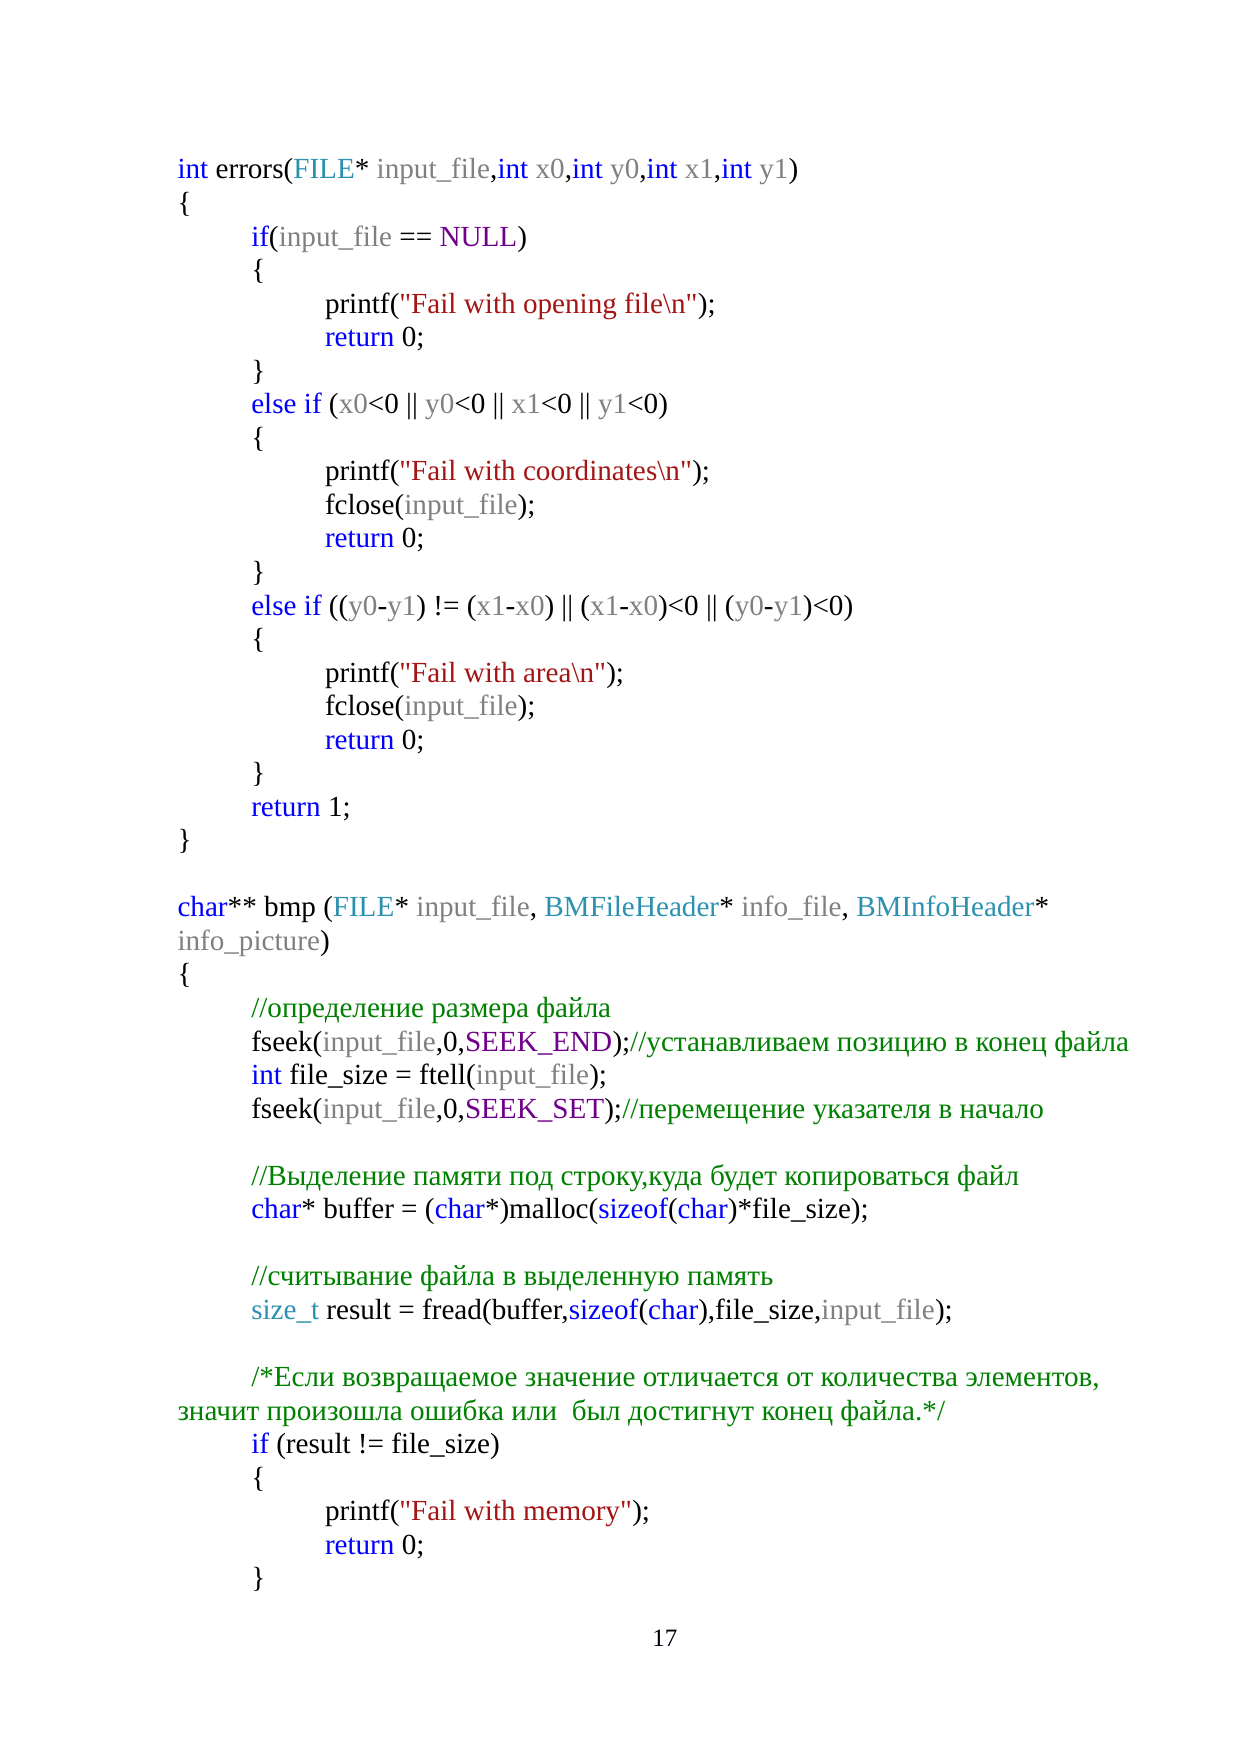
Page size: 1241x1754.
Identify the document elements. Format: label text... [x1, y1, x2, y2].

text return 0; [177, 1527, 1152, 1560]
text printf("Fail with area\n"); [177, 655, 1152, 688]
text } [177, 755, 1152, 789]
text { [177, 185, 1152, 219]
text return 0; [177, 319, 1152, 353]
text return 1; [177, 789, 1152, 822]
text { [177, 1460, 1152, 1493]
text size_t result = fread(buffer,sizeof(char),file_size,input_file); [177, 1292, 1152, 1326]
text { [177, 957, 1152, 990]
text else if ((y0-y1) != (x1-x0) || (x1-x0)<0 || (y0-y1)<0) [177, 588, 1152, 621]
text printf("Fail with memory"); [177, 1493, 1152, 1527]
text //считывание файла в выделенную память [177, 1258, 1152, 1292]
text int file_size = ftell(input_file); fseek(input_file,0,SEEK_SET);//перемещение указателя в начало [177, 1057, 1152, 1124]
text int errors(FILE* input_file,int x0,int y0,int x1,int y1) [177, 152, 1152, 185]
text fseek(input_file,0,SEEK_END);//устанавливаем позицию в конец файла [177, 1024, 1152, 1057]
text char** bmp (FILE* input_file, BMFileHeader* info_file, BMInfoHeader* info_picture) [177, 889, 1152, 957]
text return 0; [177, 722, 1152, 755]
text fclose(input_file); [177, 688, 1152, 722]
text //определение размера файла [177, 990, 1152, 1024]
text if (result != file_size) [177, 1426, 1152, 1460]
text printf("Fail with opening file\n"); [177, 286, 1152, 319]
text printf("Fail with coordinates\n"); [177, 453, 1152, 487]
text return 0; [177, 521, 1152, 554]
text } [177, 1560, 1152, 1594]
text { [177, 252, 1152, 286]
text } [177, 554, 1152, 588]
text } [177, 353, 1152, 386]
text //Выделение памяти под строку,куда будет копироваться файл [177, 1158, 1152, 1191]
text fclose(input_file); [177, 487, 1152, 521]
text } [177, 822, 1152, 856]
text { [177, 420, 1152, 453]
text if(input_file == NULL) [177, 219, 1152, 252]
text /*Если возвращаемое значение отличается от количества элементов, значит произошла ошибка или был достигнут конец файла.*/ [177, 1359, 1152, 1426]
text else if (x0<0 || y0<0 || x1<0 || y1<0) [177, 386, 1152, 420]
text { [177, 621, 1152, 655]
text char* buffer = (char*)malloc(sizeof(char)*file_size); [177, 1191, 1152, 1225]
